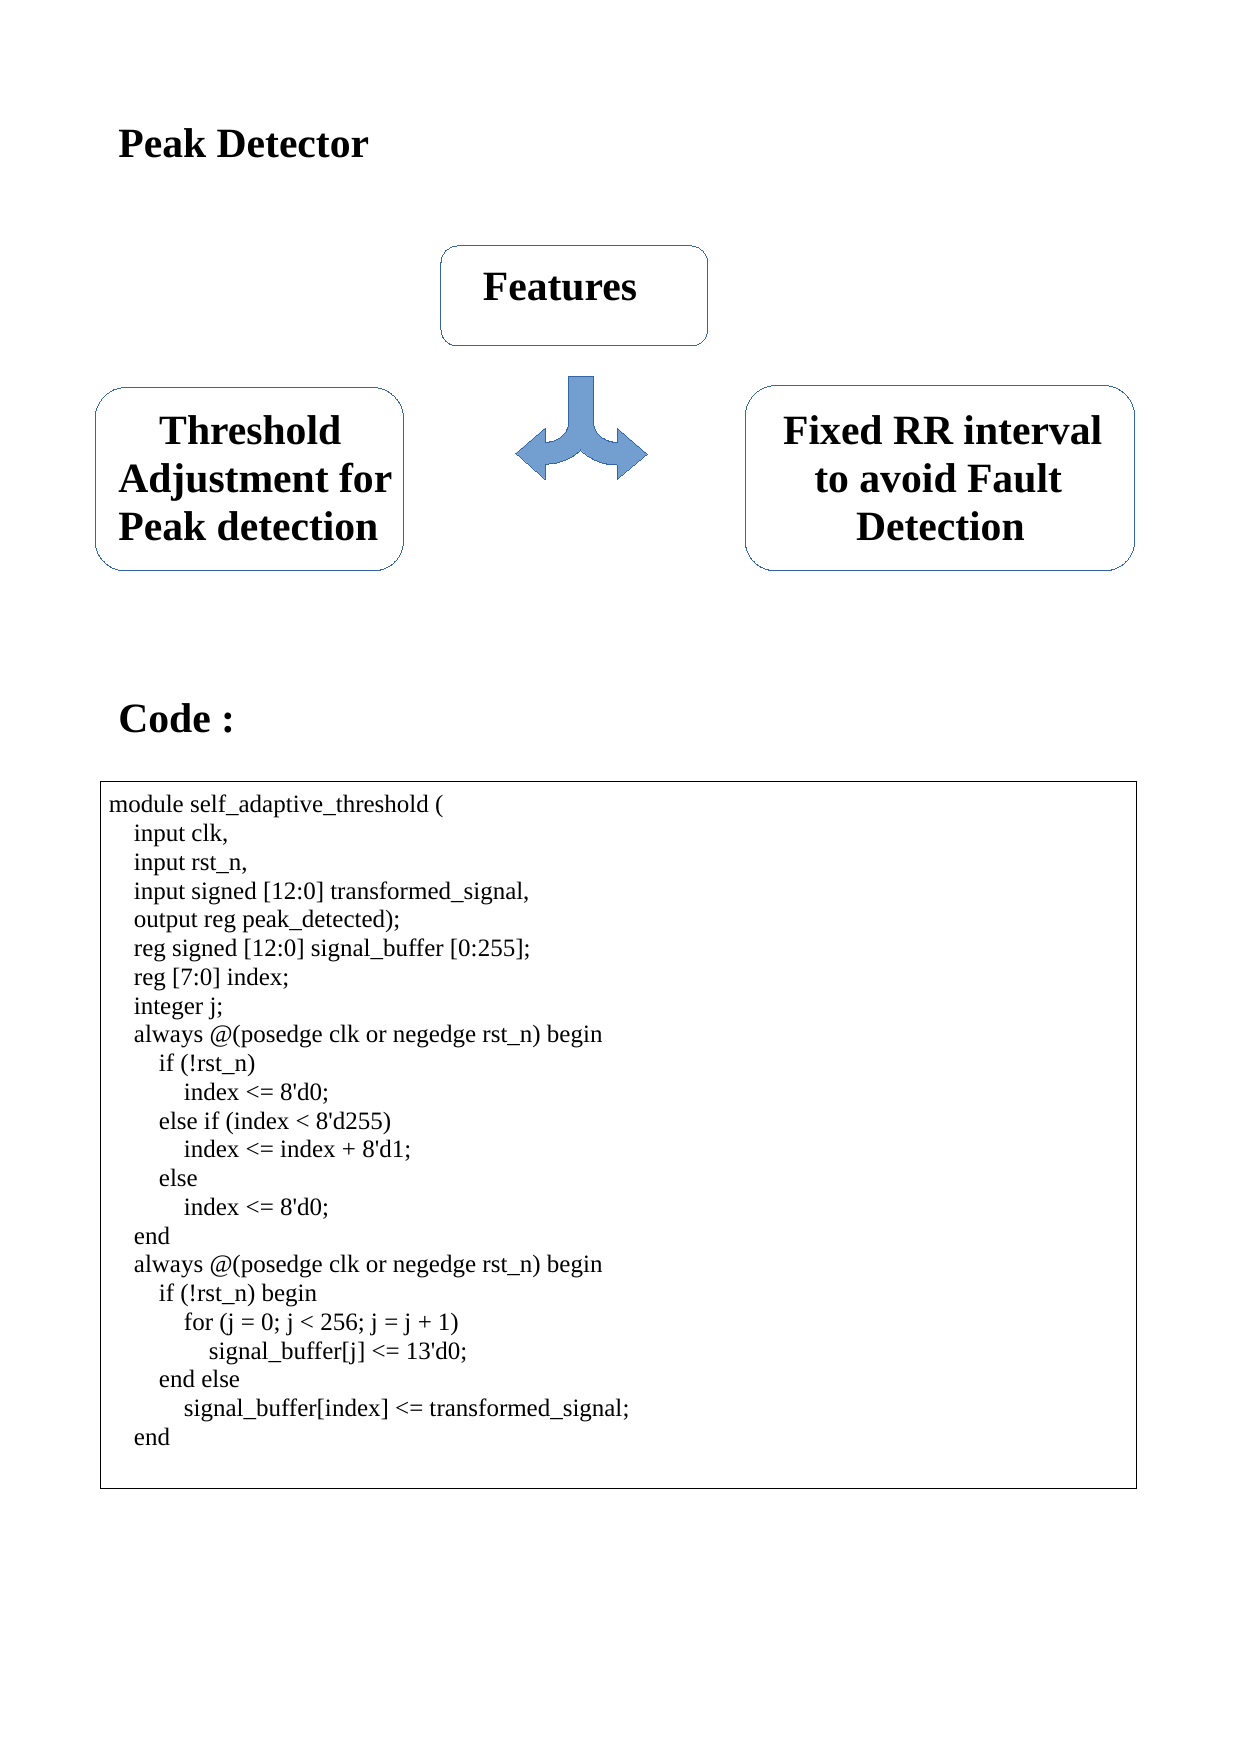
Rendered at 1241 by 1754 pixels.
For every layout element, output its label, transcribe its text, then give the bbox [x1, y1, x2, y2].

text module self_adaptive_threshold ( [109, 789, 1127, 818]
text Peak detection [118, 501, 746, 549]
text index <= 8'd0; [109, 1077, 1127, 1106]
text index <= 8'd0; [109, 1192, 1127, 1221]
text if (!rst_n) begin [109, 1278, 1127, 1307]
text if (!rst_n) [109, 1048, 1127, 1077]
text Threshold [118, 406, 568, 453]
text to avoid Fault [746, 453, 1122, 501]
text else if (index < 8'd255) [109, 1106, 1127, 1134]
text end else [109, 1364, 1127, 1393]
text signal_buffer[index] <= transformed_signal; [109, 1393, 1127, 1422]
text always @(posedge clk or negedge rst_n) begin [109, 1249, 1127, 1278]
text Detection [746, 501, 1122, 549]
text for (j = 0; j < 256; j = j + 1) [109, 1307, 1127, 1336]
text Fixed RR interval [594, 406, 1122, 453]
text end [109, 1422, 1127, 1451]
text index <= index + 8'd1; [109, 1134, 1127, 1163]
text Code : [118, 693, 1122, 741]
text integer j; [109, 991, 1127, 1019]
text output reg peak_detected); [109, 904, 1127, 933]
text Adjustment for [118, 453, 403, 501]
text Features [441, 262, 707, 310]
text [404, 453, 745, 501]
text reg [7:0] index; [109, 962, 1127, 991]
text [708, 262, 1122, 310]
text reg signed [12:0] signal_buffer [0:255]; [109, 933, 1127, 962]
text always @(posedge clk or negedge rst_n) begin [109, 1019, 1127, 1048]
text [118, 262, 440, 310]
text Peak Detector [118, 118, 1122, 166]
text else [109, 1163, 1127, 1192]
text signal_buffer[j] <= 13'd0; [109, 1336, 1127, 1364]
text end [109, 1221, 1127, 1249]
text input signed [12:0] transformed_signal, [109, 876, 1127, 904]
text input clk, [109, 818, 1127, 847]
text input rst_n, [109, 847, 1127, 876]
